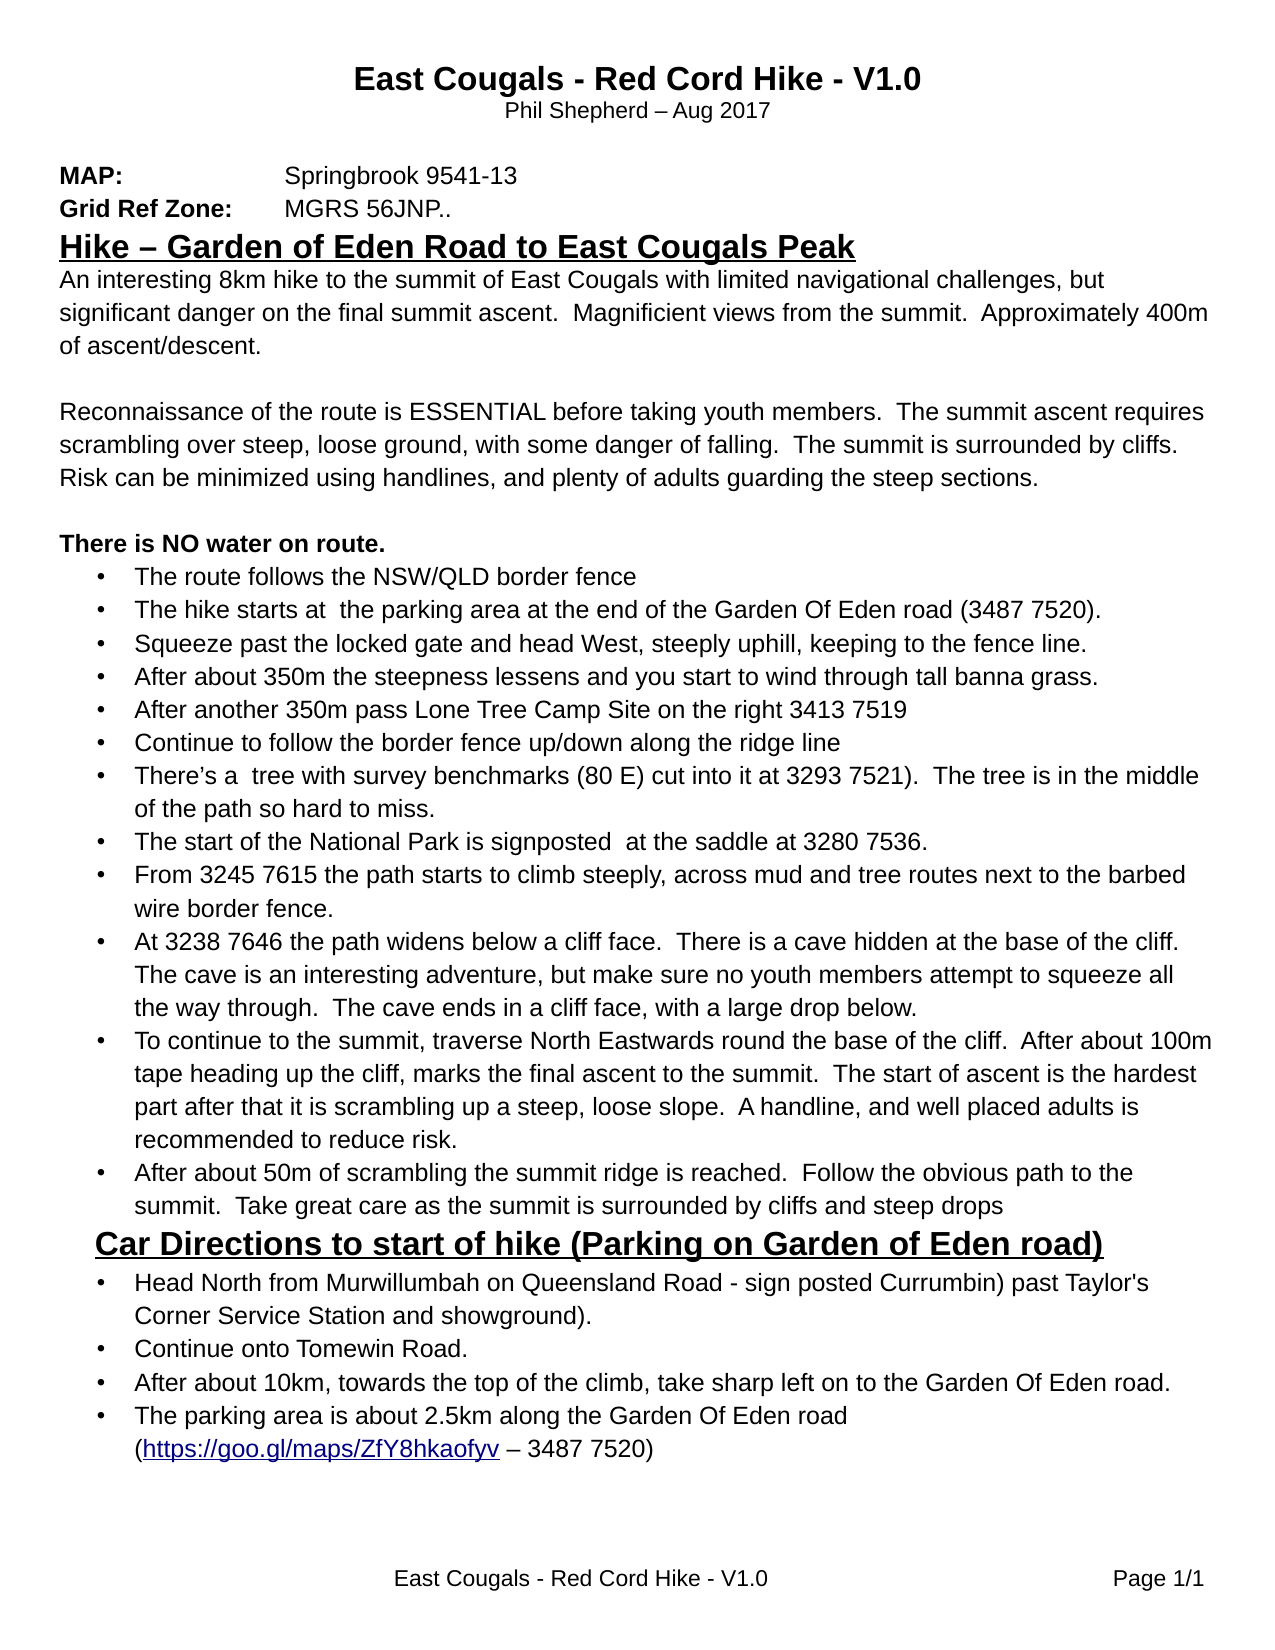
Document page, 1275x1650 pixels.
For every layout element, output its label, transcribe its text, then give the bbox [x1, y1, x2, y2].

subtitle Hike – Garden of Eden Road to East Cougals Peak [59, 227, 1216, 265]
list After about 350m the steepness lessens and you start to wind through tall banna grass. [97, 662, 1216, 691]
list The start of the National Park is signposted at the saddle at 3280 7536. [97, 827, 1216, 856]
list After another 350m pass Lone Tree Camp Site on the right 3413 7519 [97, 695, 1216, 724]
list At 3238 7646 the path widens below a cliff face. There is a cave hidden at the base of the cliff. The cave is an interesting adventure, but make sure no youth members attempt to squeeze all the way through. The cave ends in a cliff face, with a large drop below. [97, 927, 1216, 1021]
list After about 10km, towards the top of the climb, take sharp left on to the Garden Of Eden road. [97, 1367, 1216, 1396]
list From 3245 7615 the path starts to climb steeply, across mud and tree routes next to the barbed wire border fence. [97, 860, 1216, 922]
list Continue onto Tomewin Road. [97, 1334, 1216, 1363]
list Car Directions to start of hike (Parking on Garden of Eden road) [94, 1224, 1216, 1262]
subtitle East Cougals - Red Cord Hike - V1.0 [59, 59, 1216, 97]
text Phil Shepherd – Aug 2017 [59, 97, 1216, 124]
text There is NO water on route. [59, 529, 1216, 558]
list The route follows the NSW/QLD border fence [97, 562, 1216, 591]
text MAP: Springbrook 9541-13 Grid Ref Zone: MGRS 56JNP.. [59, 128, 1216, 222]
list Squeeze past the locked gate and head West, steeply uphill, keeping to the fence line. [97, 629, 1216, 657]
list The parking area is about 2.5km along the Garden Of Eden road (https://goo.gl/maps/ZfY8hkaofyv – 3487 7520) [97, 1401, 1216, 1462]
list There’s a tree with survey benchmarks (80 E) cut into it at 3293 7521). The tree is in the middle of the path so hard to miss. [97, 761, 1216, 823]
list After about 50m of scrambling the summit ridge is reached. Follow the obvious path to the summit. Take great care as the summit is surrounded by cliffs and steep drops [97, 1158, 1216, 1220]
list Head North from Murwillumbah on Queensland Road - sign posted Currumbin) past Taylor's Corner Service Station and showground). [97, 1268, 1216, 1330]
text Reconnaissance of the route is ESSENTIAL before taking youth members. The summit ascent requires scrambling over steep, loose ground, with some danger of falling. The summit is surrounded by cliffs. Risk can be minimized using handlines, and plenty of adults guarding the steep sections. [59, 397, 1216, 492]
list Continue to follow the border fence up/down along the ridge line [97, 728, 1216, 757]
list The hike starts at the parking area at the end of the Garden Of Eden road (3487 7520). [97, 596, 1216, 624]
text An interesting 8km hike to the summit of East Cougals with limited navigational challenges, but significant danger on the final summit ascent. Magnificient views from the summit. Approximately 400m of ascent/descent. [59, 265, 1216, 360]
list To continue to the summit, traverse North Eastwards round the base of the cliff. After about 100m tape heading up the cliff, marks the final ascent to the summit. The start of ascent is the hardest part after that it is scrambling up a steep, loose slope. A handline, and well placed adults is recommended to reduce risk. [97, 1026, 1216, 1154]
